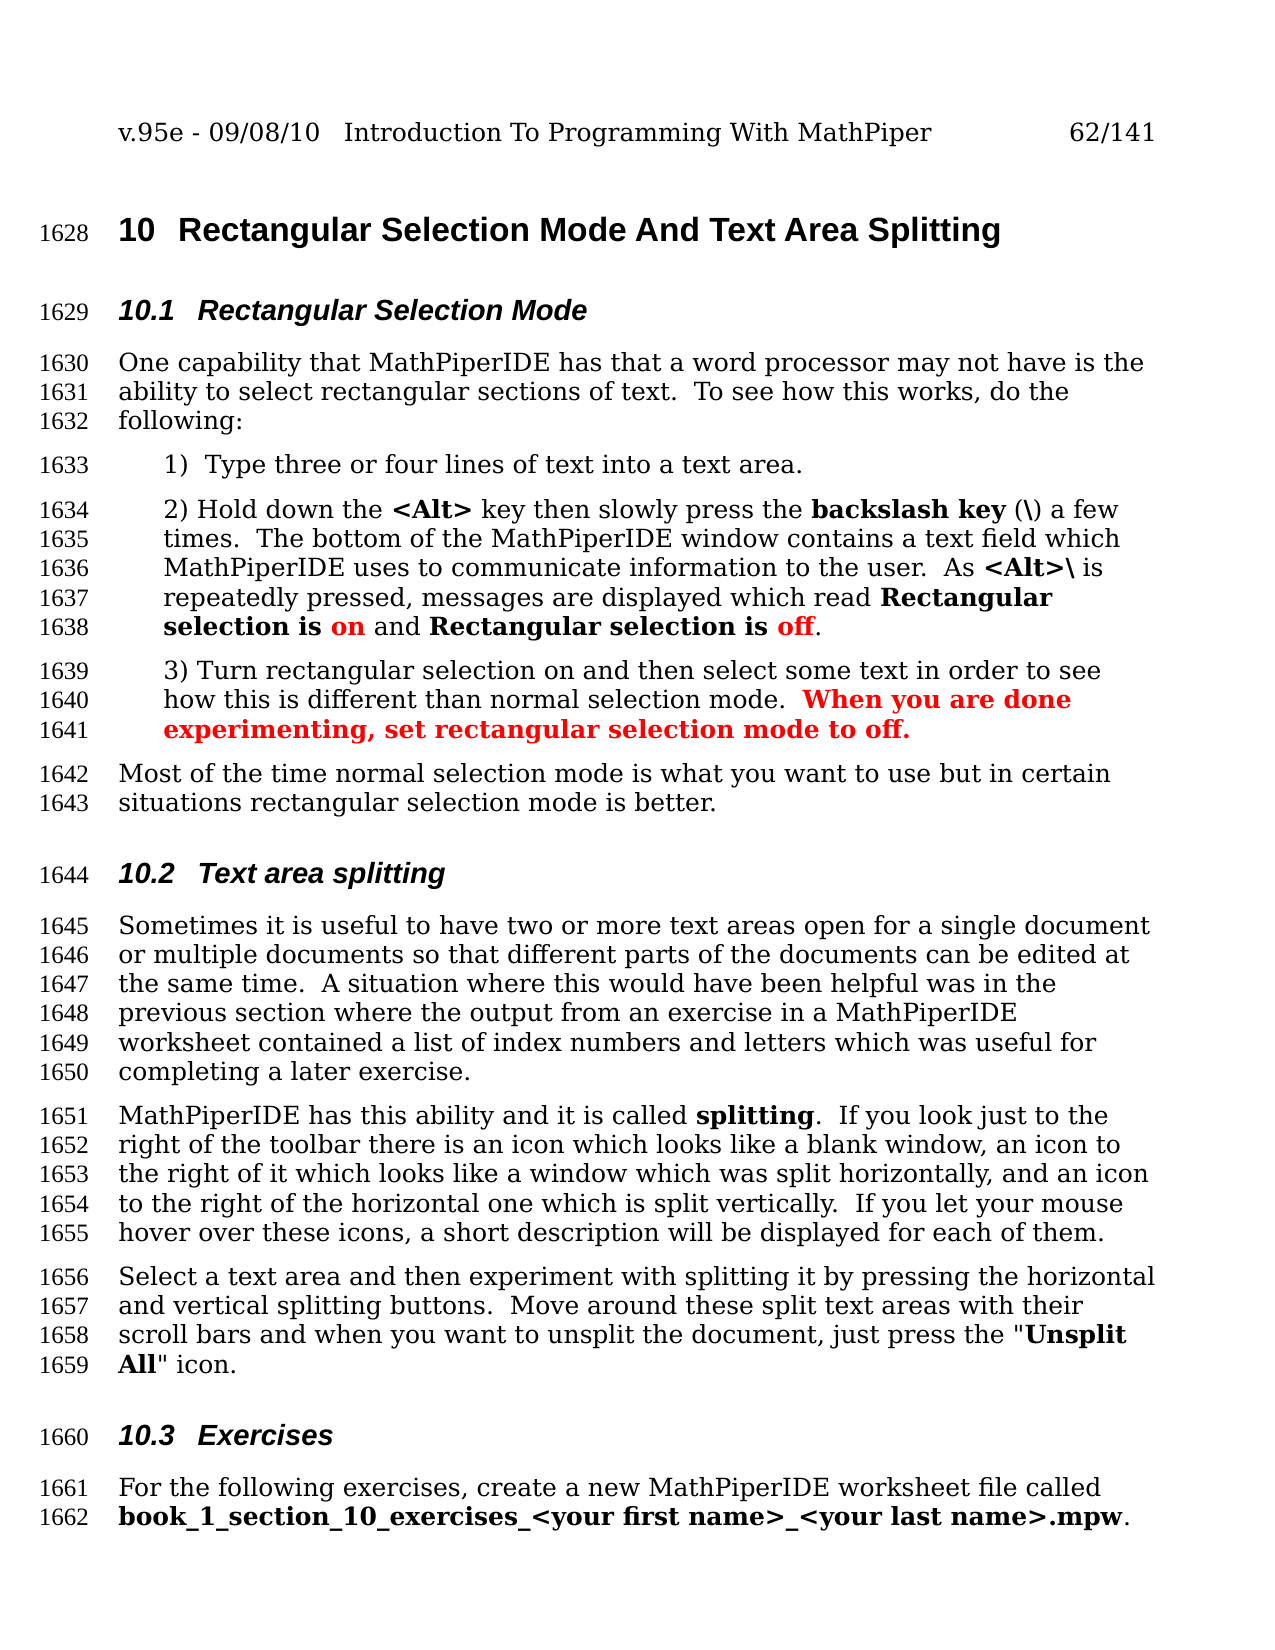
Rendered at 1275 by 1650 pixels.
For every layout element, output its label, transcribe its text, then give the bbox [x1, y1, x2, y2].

subtitle Rectangular Selection Mode [118, 293, 1157, 327]
subtitle Exercises [118, 1418, 1157, 1452]
text Select a text area and then experiment with splitting it by pressing the horizontal and vertical splitting buttons. Move around these split text areas with their scroll bars and when you want to unsplit the document, just press the "Unsplit All" icon. [118, 1262, 1157, 1379]
text 2) Hold down the <Alt> key then slowly press the backslash key (\) a few times. The bottom of the MathPiperIDE window contains a text field which MathPiperIDE uses to communicate information to the user. As <Alt>\ is repeatedly pressed, messages are displayed which read Rectangular selection is on and Rectangular selection is off. [163, 494, 1157, 641]
subtitle Text area splitting [118, 857, 1157, 890]
text Sometimes it is useful to have two or more text areas open for a single document or multiple documents so that different parts of the documents can be edited at the same time. A situation where this would have been helpful was in the previous section where the output from an exercise in a MathPiperIDE worksheet contained a list of index numbers and letters which was useful for completing a later exercise. [118, 911, 1157, 1086]
text One capability that MathPiperIDE has that a word processor may not have is the ability to select rectangular sections of text. To see how this works, do the following: [118, 348, 1157, 435]
text For the following exercises, create a new MathPiperIDE worksheet file called book_1_section_10_exercises_<your first name>_<your last name>.mpw. [118, 1473, 1157, 1531]
text MathPiperIDE has this ability and it is called splitting. If you look just to the right of the toolbar there is an icon which looks like a blank window, an icon to the right of it which looks like a window which was split horizontally, and an icon to the right of the horizontal one which is split vertically. If you let your mouse hover over these icons, a short description will be displayed for each of them. [118, 1101, 1157, 1247]
text Most of the time normal selection mode is what you want to use but in certain situations rectangular selection mode is better. [118, 759, 1157, 817]
text 1) Type three or four lines of text into a text area. [163, 450, 1157, 479]
text 3) Turn rectangular selection on and then select some text in order to see how this is different than normal selection mode. When you are done experimenting, set rectangular selection mode to off. [163, 656, 1157, 744]
subtitle Rectangular Selection Mode And Text Area Splitting [118, 210, 1157, 248]
